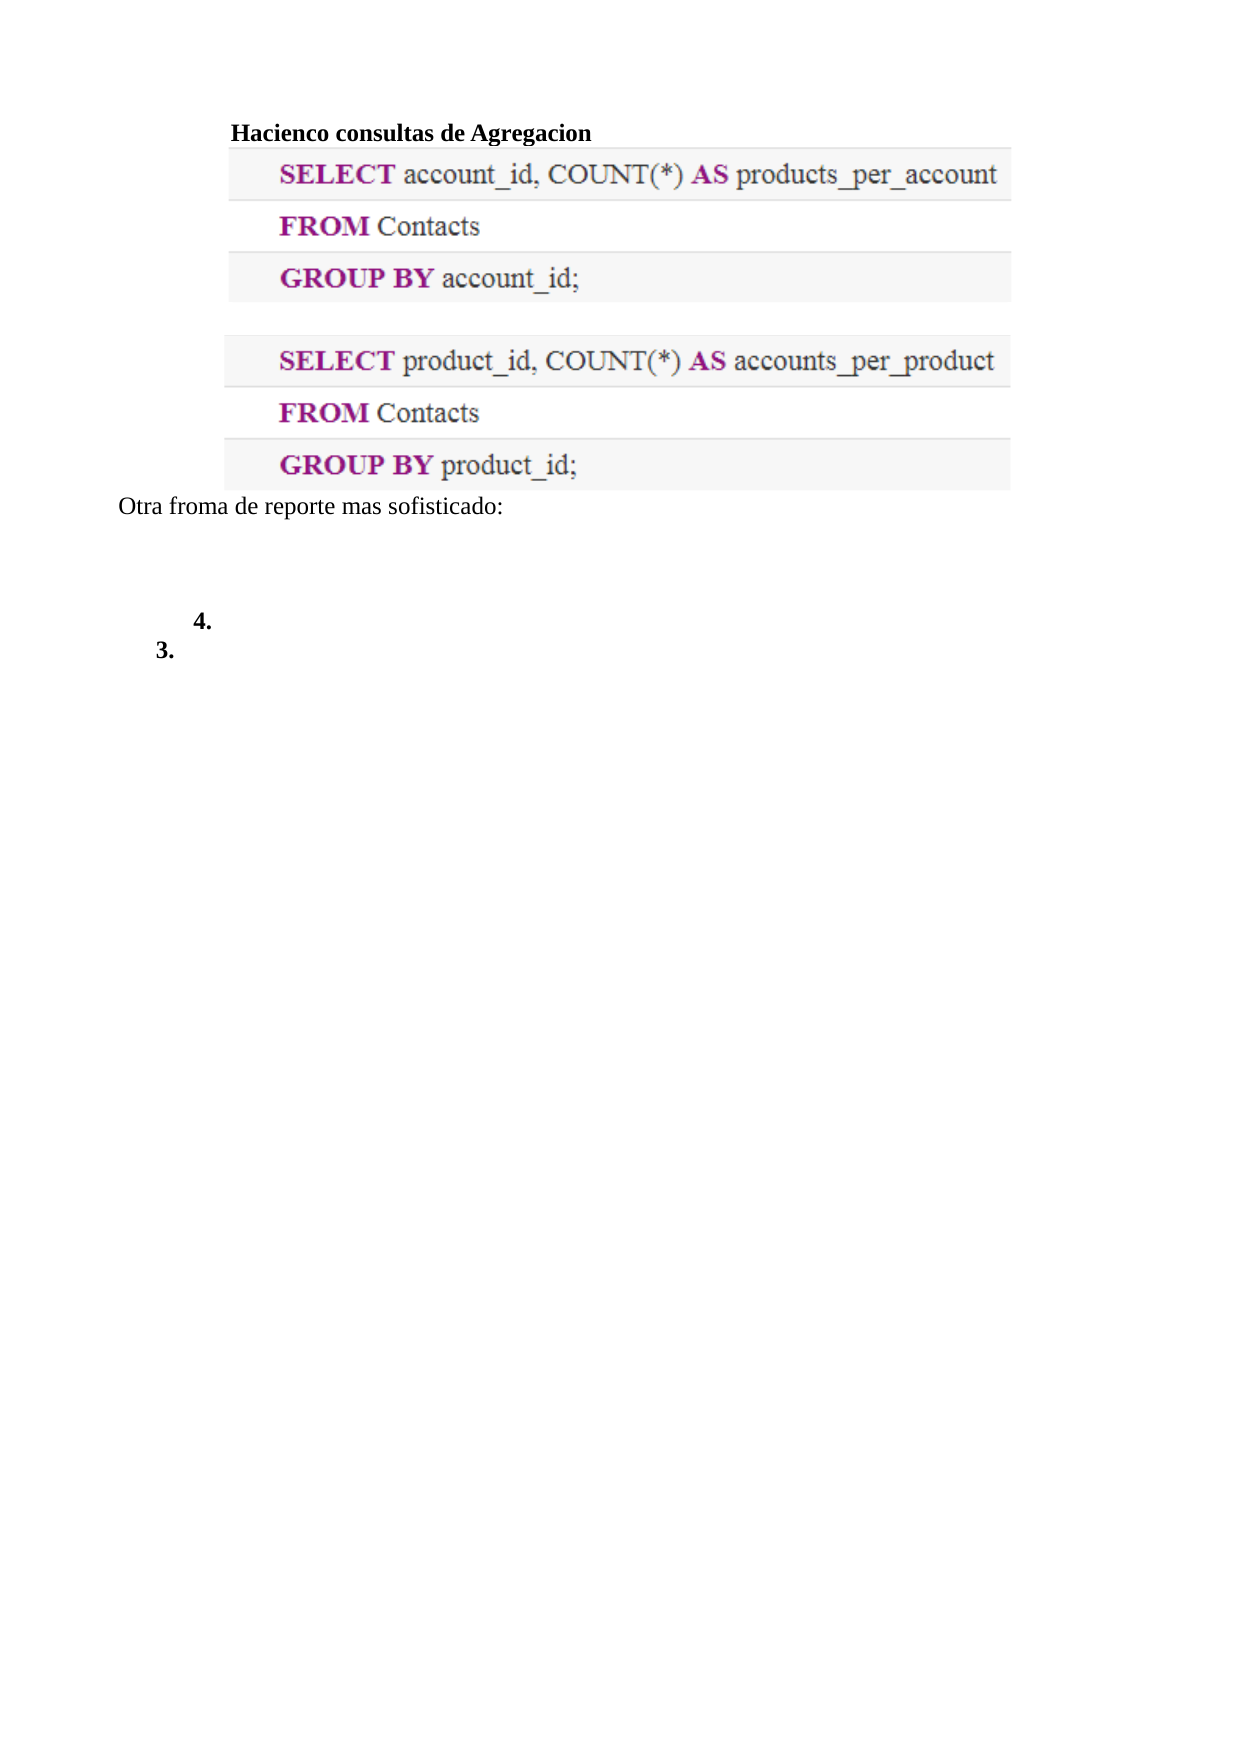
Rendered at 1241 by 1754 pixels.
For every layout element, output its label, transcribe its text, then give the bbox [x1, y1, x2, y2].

picture [223, 335, 1017, 492]
list Hacienco consultas de Agregacion [193, 118, 1122, 147]
text Otra froma de reporte mas sofisticado: [118, 335, 1122, 520]
picture [228, 146, 1012, 307]
